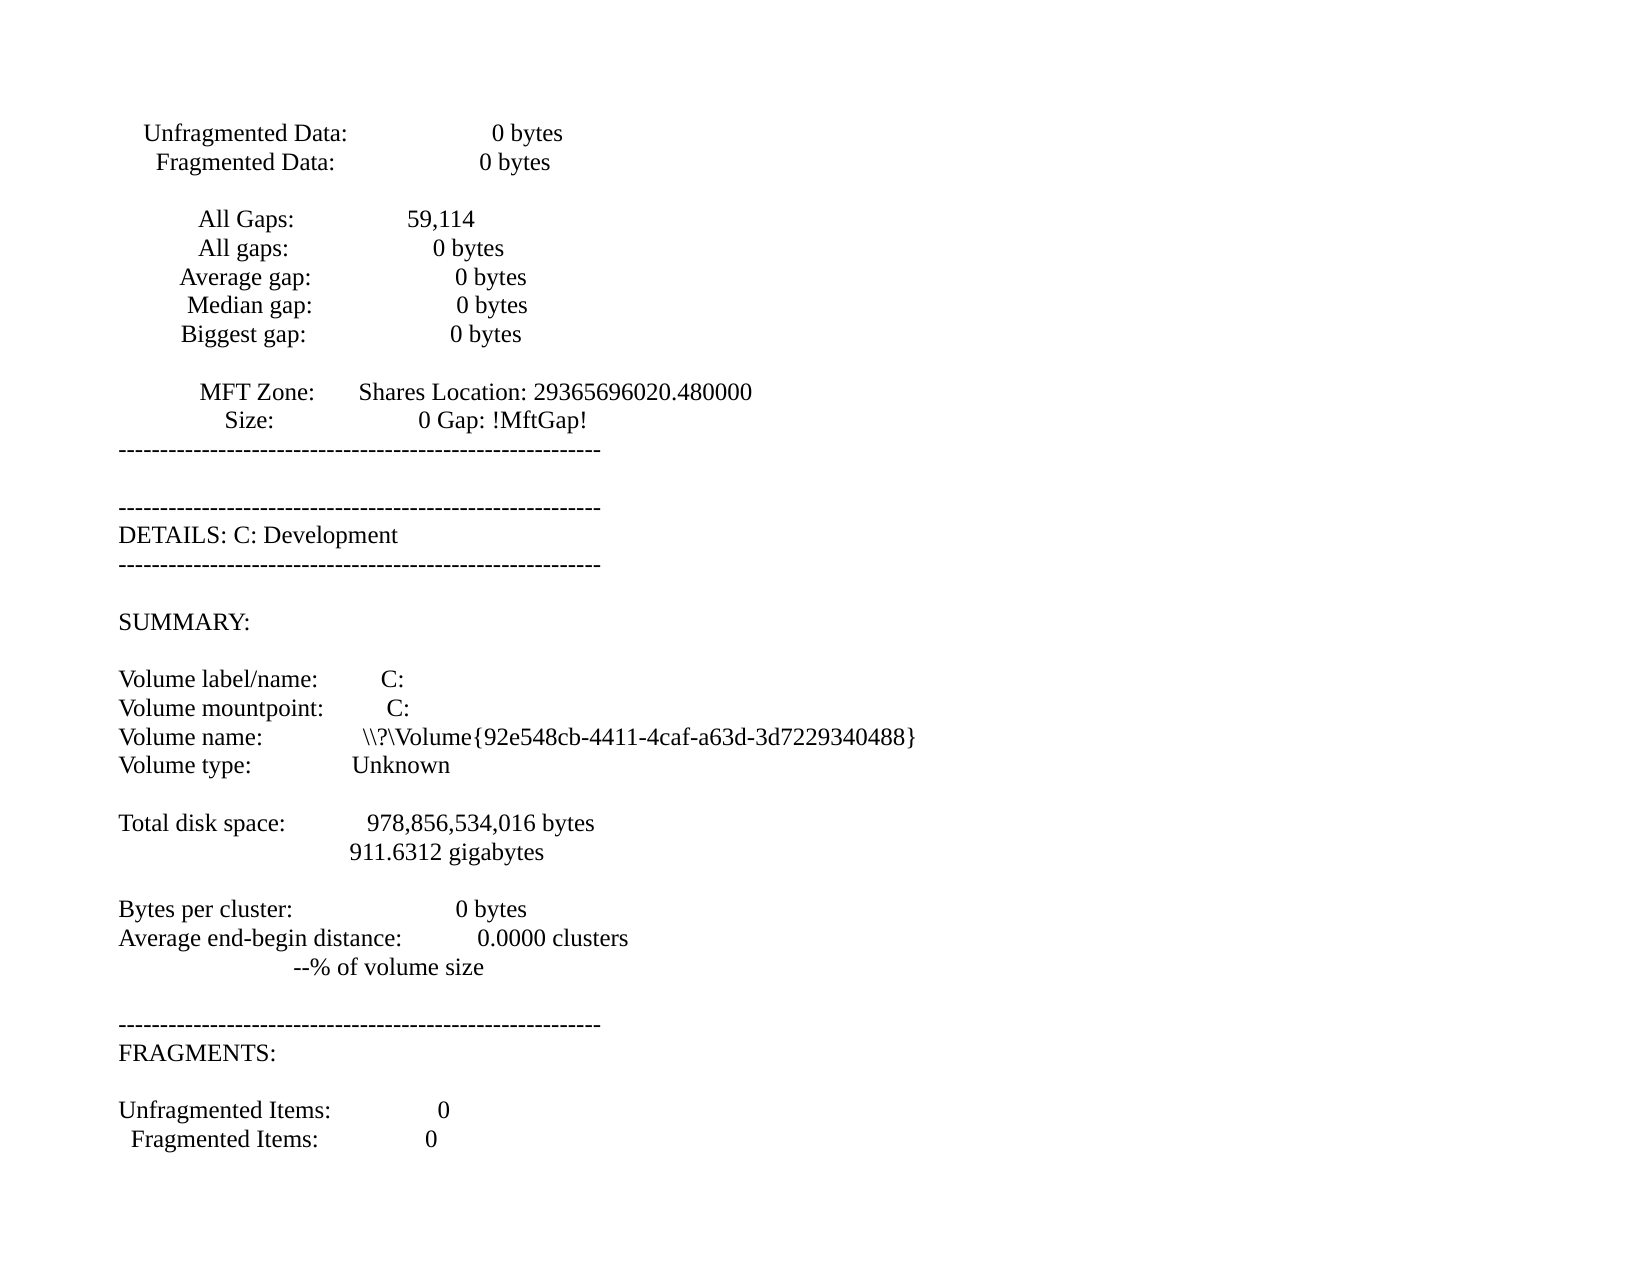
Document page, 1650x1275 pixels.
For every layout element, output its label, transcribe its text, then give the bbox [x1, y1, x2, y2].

text ---------------------------------------------------------- [118, 492, 1532, 521]
text Biggest gap: 0 bytes [118, 319, 1532, 348]
text 911.6312 gigabytes [118, 837, 1532, 866]
text Unfragmented Items: 0 [118, 1096, 1532, 1124]
text MFT Zone: Shares Location: 29365696020.480000 [118, 377, 1532, 406]
text Size: 0 Gap: !MftGap! [118, 406, 1532, 434]
text DETAILS: C: Development [118, 521, 1532, 549]
text ---------------------------------------------------------- [118, 549, 1532, 578]
text Median gap: 0 bytes [118, 291, 1532, 319]
text All gaps: 0 bytes [118, 233, 1532, 262]
text Total disk space: 978,856,534,016 bytes [118, 808, 1532, 837]
text FRAGMENTS: [118, 1038, 1532, 1067]
text Volume mountpoint: C: [118, 693, 1532, 722]
text Volume type: Unknown [118, 751, 1532, 779]
text Volume label/name: C: [118, 664, 1532, 693]
text Unfragmented Data: 0 bytes [118, 118, 1532, 147]
text ---------------------------------------------------------- [118, 434, 1532, 463]
text Average gap: 0 bytes [118, 262, 1532, 291]
text ---------------------------------------------------------- [118, 1009, 1532, 1038]
text Fragmented Data: 0 bytes [118, 147, 1532, 176]
text Fragmented Items: 0 [118, 1124, 1532, 1153]
text Average end-begin distance: 0.0000 clusters [118, 923, 1532, 952]
text SUMMARY: [118, 607, 1532, 636]
text Volume name: \\?\Volume{92e548cb-4411-4caf-a63d-3d7229340488} [118, 722, 1532, 751]
text Bytes per cluster: 0 bytes [118, 894, 1532, 923]
text --% of volume size [118, 952, 1532, 981]
text All Gaps: 59,114 [118, 204, 1532, 233]
